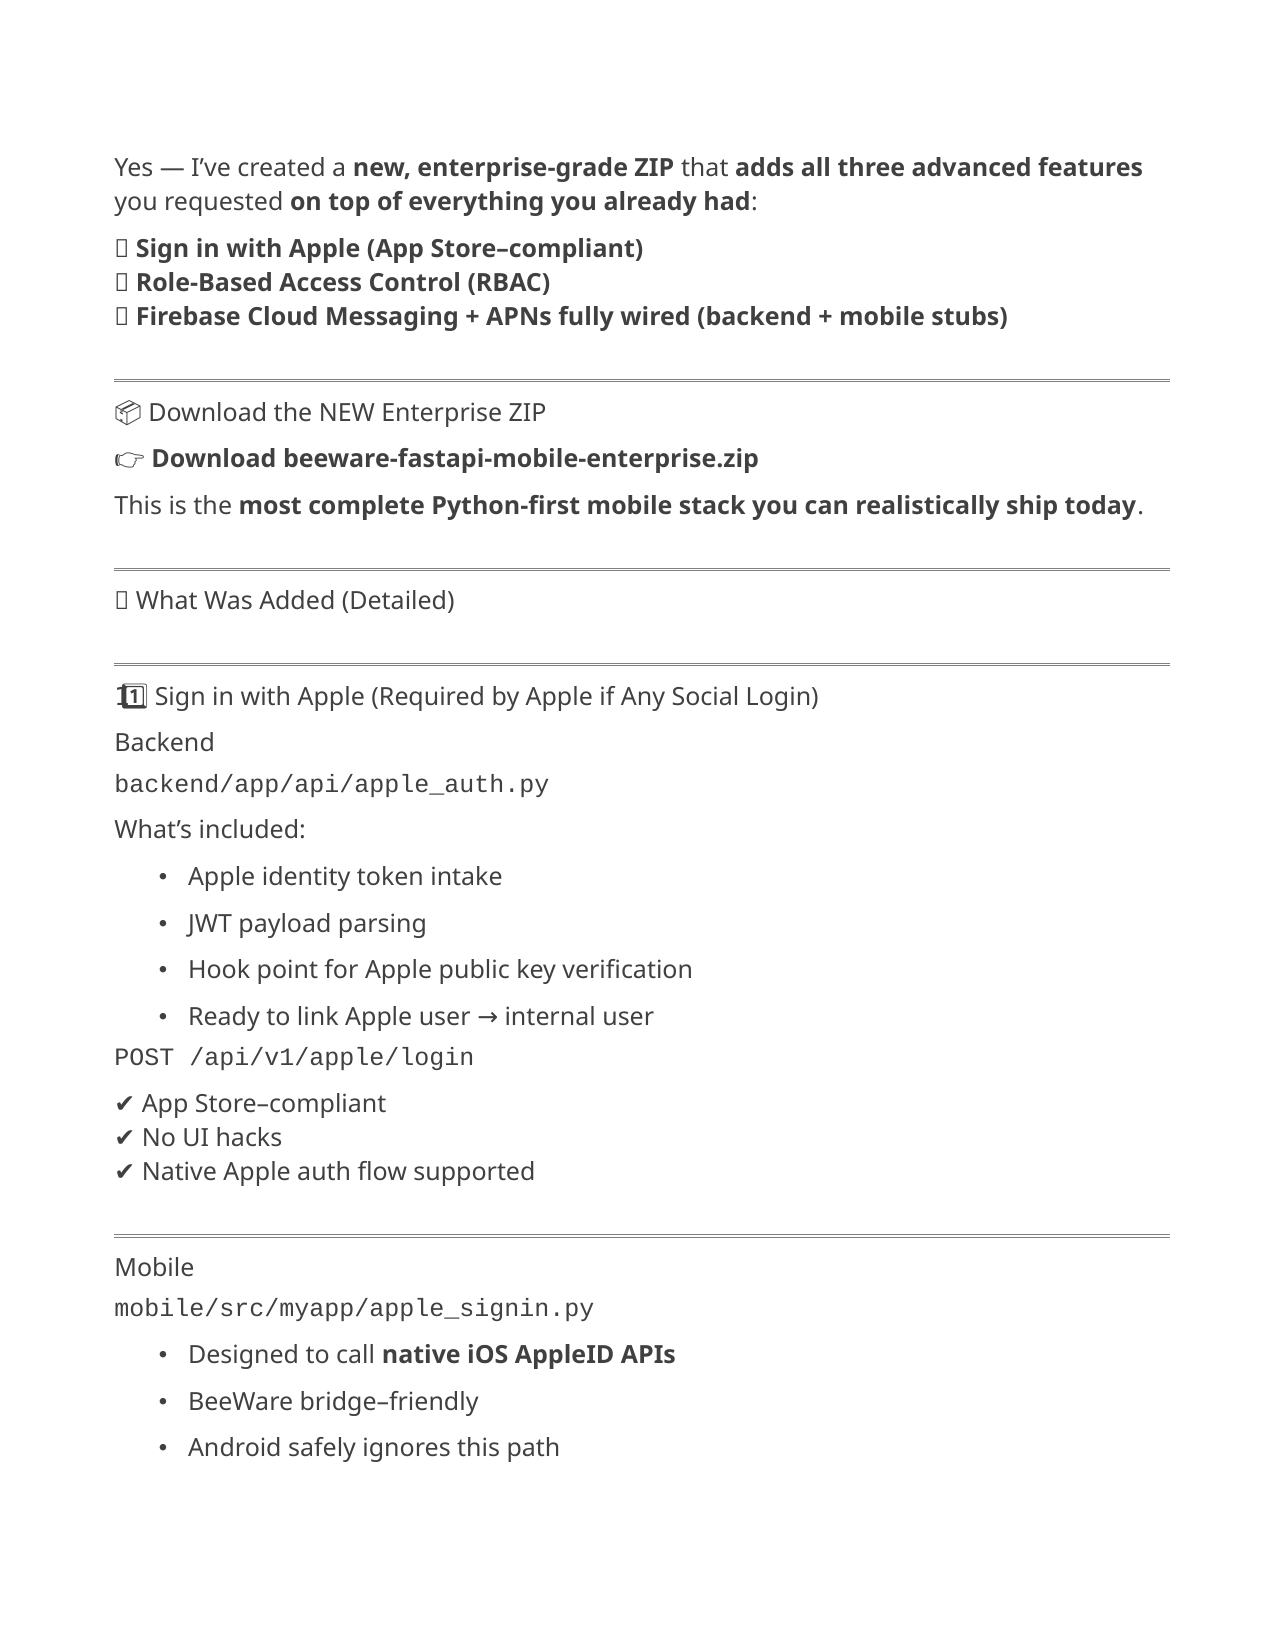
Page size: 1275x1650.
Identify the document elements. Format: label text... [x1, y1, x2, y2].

list Android safely ignores this path [158, 1430, 1170, 1464]
text ✔ App Store–compliant ✔ No UI hacks ✔ Native Apple auth flow supported [114, 1086, 1170, 1188]
text POST /api/v1/apple/login [114, 1045, 1170, 1073]
list BeeWare bridge–friendly [158, 1383, 1170, 1417]
list Designed to call native iOS AppleID APIs [158, 1337, 1170, 1371]
text Yes — I’ve created a new, enterprise-grade ZIP that adds all three advanced features you requested on top of everything you already had: [114, 150, 1170, 218]
list Apple identity token intake [158, 859, 1170, 893]
subtitle 📦 Download the NEW Enterprise ZIP [114, 394, 1170, 428]
text 👉 Download beeware-fastapi-mobile-enterprise.zip [114, 441, 1170, 475]
text mobile/src/myapp/apple_signin.py [114, 1296, 1170, 1324]
subtitle Backend [114, 725, 1170, 759]
text backend/app/api/apple_auth.py [114, 771, 1170, 799]
list Ready to link Apple user → internal user [158, 998, 1170, 1032]
text ✅ Sign in with Apple (App Store–compliant) ✅ Role-Based Access Control (RBAC) ✅ Firebase Cloud Messaging + APNs fully wired (backend + mobile stubs) [114, 231, 1170, 333]
list Hook point for Apple public key verification [158, 952, 1170, 986]
subtitle ✅ What Was Added (Detailed) [114, 583, 1170, 617]
text This is the most complete Python-first mobile stack you can realistically ship today. [114, 487, 1170, 521]
text What’s included: [114, 812, 1170, 846]
subtitle 🍎 1️⃣ Sign in with Apple (Required by Apple if Any Social Login) [114, 678, 1170, 712]
subtitle Mobile [114, 1249, 1170, 1283]
list JWT payload parsing [158, 905, 1170, 939]
